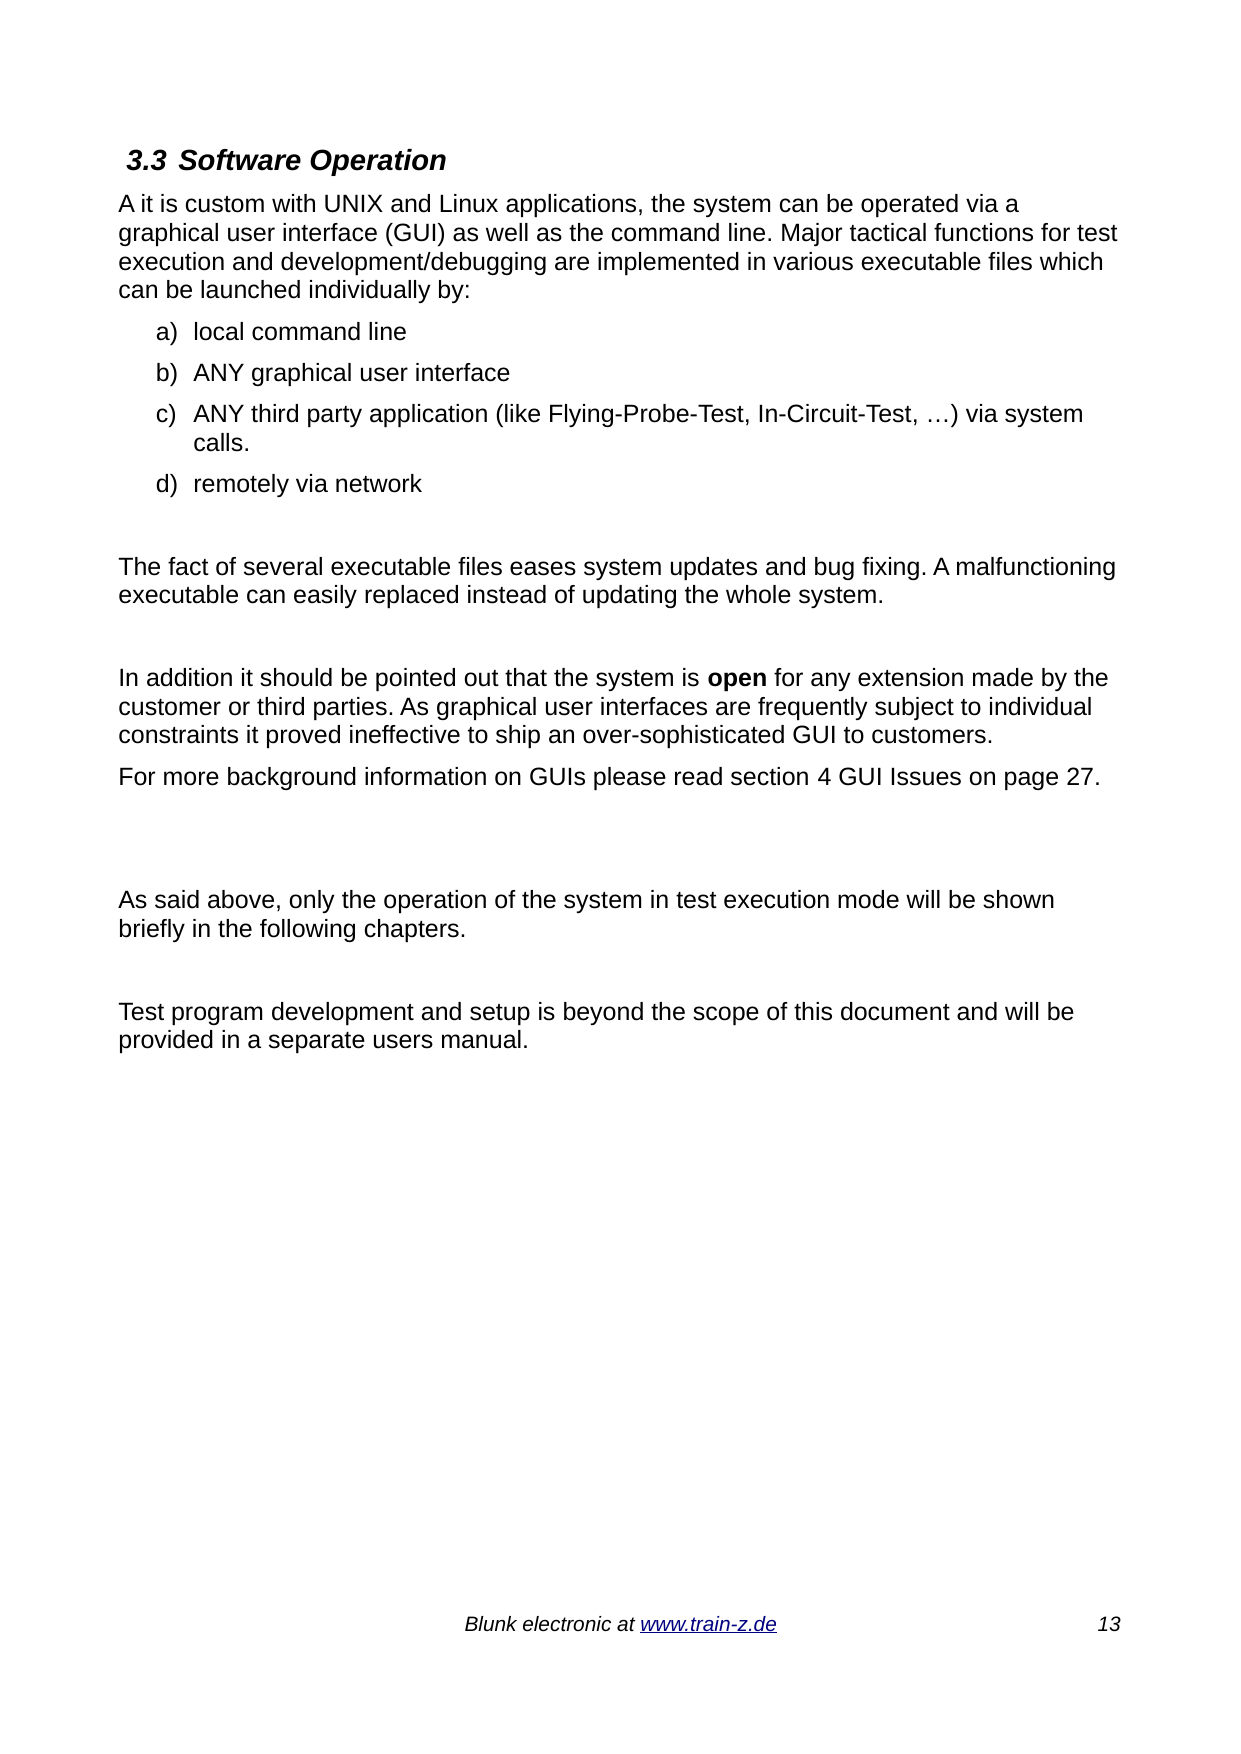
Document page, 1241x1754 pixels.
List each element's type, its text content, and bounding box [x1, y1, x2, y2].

text The fact of several executable files eases system updates and bug fixing. A malfunctioning executable can easily replaced instead of updating the whole system. [118, 552, 1122, 609]
text In addition it should be pointed out that the system is open for any extension made by the customer or third parties. As graphical user interfaces are frequently subject to individual constraints it proved ineffective to ship an over-sophisticated GUI to customers. [118, 663, 1122, 749]
list ANY graphical user interface [156, 358, 1122, 387]
text A it is custom with UNIX and Linux applications, the system can be operated via a graphical user interface (GUI) as well as the command line. Major tactical functions for test execution and development/debugging are implemented in various executable files which can be launched individually by: [118, 189, 1122, 304]
list ANY third party application (like Flying-Probe-Test, In-Circuit-Test, …) via system calls. [156, 399, 1122, 457]
text Test program development and setup is beyond the scope of this document and will be provided in a separate users manual. [118, 997, 1122, 1054]
list remotely via network [156, 469, 1122, 498]
list local command line [156, 317, 1122, 345]
subtitle Software Operation [118, 143, 1122, 177]
text For more background information on GUIs please read section 4 GUI Issues on page 27. [118, 762, 1122, 790]
text As said above, only the operation of the system in test execution mode will be shown briefly in the following chapters. [118, 885, 1122, 943]
